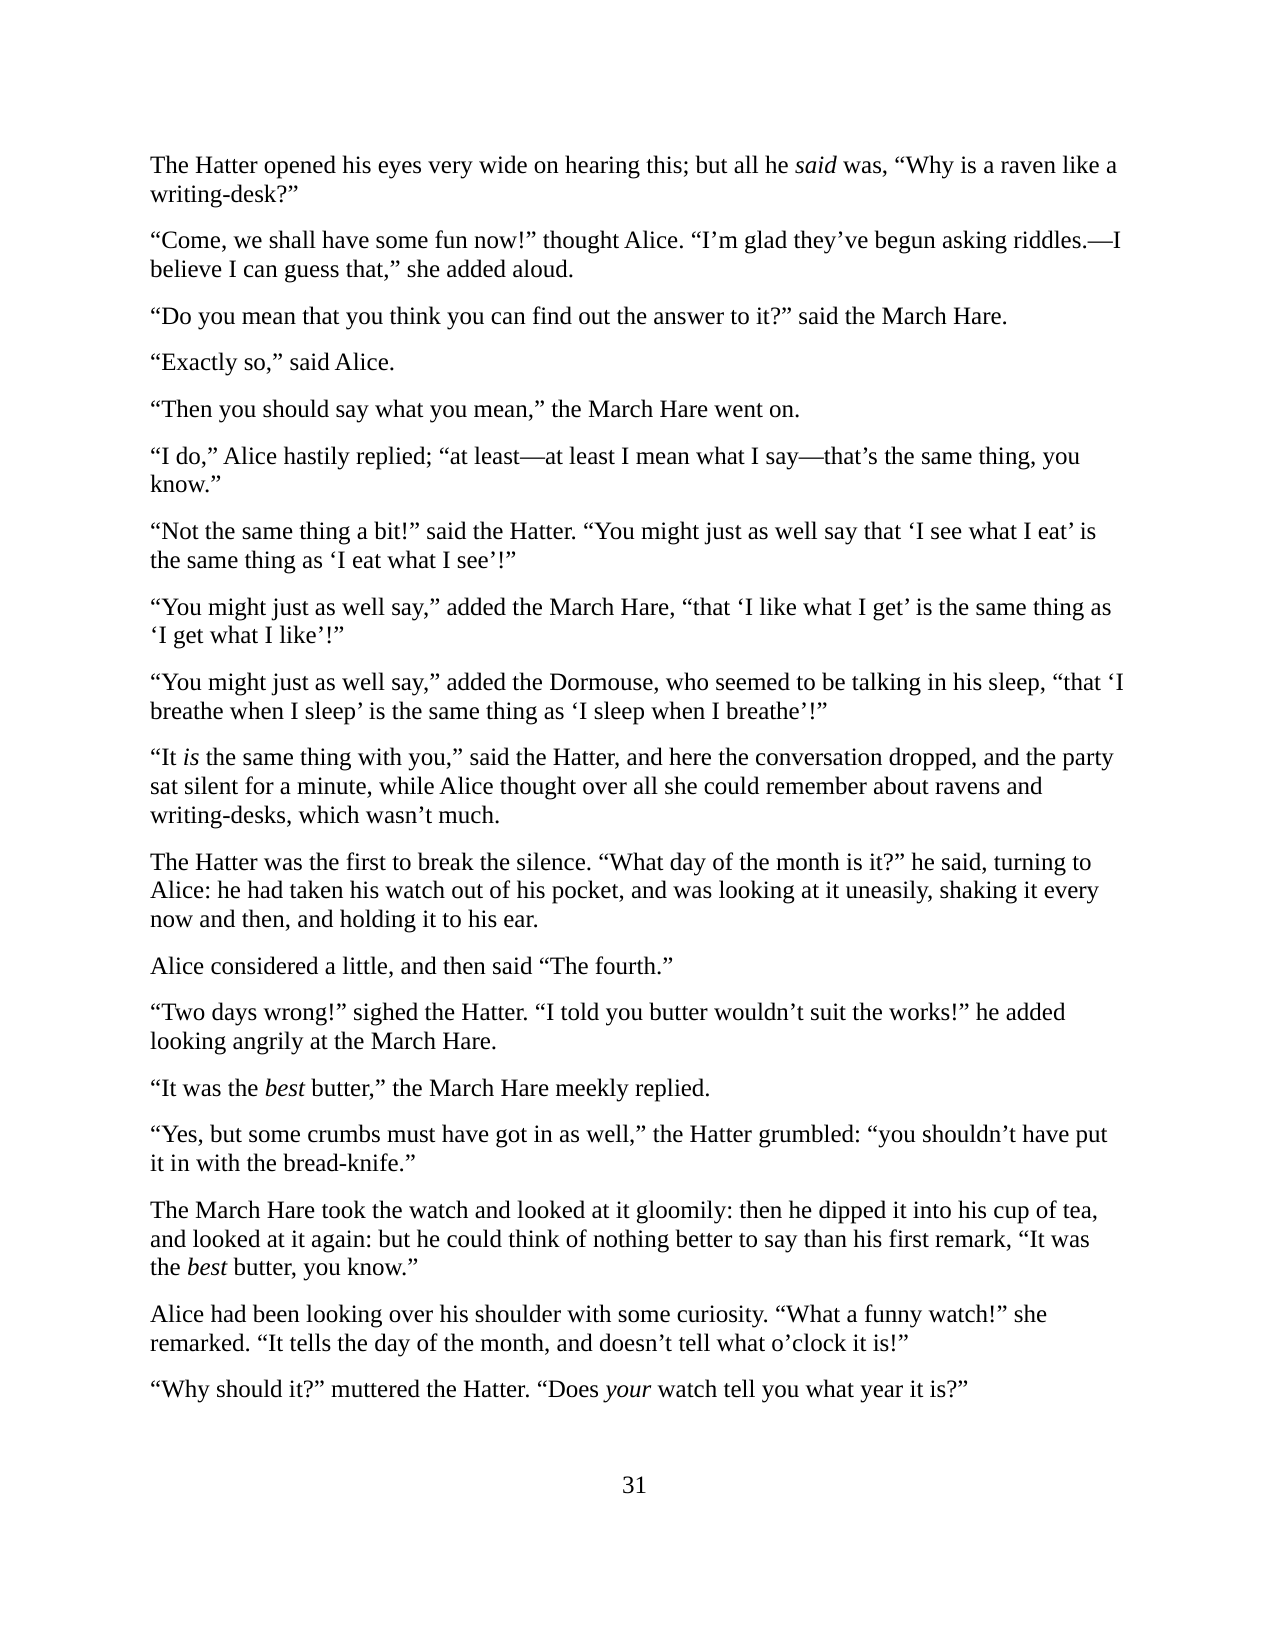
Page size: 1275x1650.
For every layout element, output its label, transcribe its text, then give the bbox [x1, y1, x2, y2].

text “Why should it?” muttered the Hatter. “Does your watch tell you what year it is?” [150, 1374, 1125, 1403]
text “I do,” Alice hastily replied; “at least—at least I mean what I say—that’s the same thing, you know.” [150, 441, 1125, 498]
text The Hatter was the first to break the silence. “What day of the month is it?” he said, turning to Alice: he had taken his watch out of his pocket, and was looking at it uneasily, shaking it every now and then, and holding it to his ear. [150, 847, 1125, 933]
text “Two days wrong!” sighed the Hatter. “I told you butter wouldn’t suit the works!” he added looking angrily at the March Hare. [150, 997, 1125, 1055]
text “Exactly so,” said Alice. [150, 347, 1125, 376]
text “It was the best butter,” the March Hare meekly replied. [150, 1073, 1125, 1102]
text “You might just as well say,” added the Dormouse, who seemed to be talking in his sleep, “that ‘I breathe when I sleep’ is the same thing as ‘I sleep when I breathe’!” [150, 667, 1125, 724]
text “Not the same thing a bit!” said the Hatter. “You might just as well say that ‘I see what I eat’ is the same thing as ‘I eat what I see’!” [150, 516, 1125, 574]
text “Yes, but some crumbs must have got in as well,” the Hatter grumbled: “you shouldn’t have put it in with the bread-knife.” [150, 1119, 1125, 1177]
text “Do you mean that you think you can find out the answer to it?” said the March Hare. [150, 301, 1125, 329]
text The March Hare took the watch and looked at it gloomily: then he dipped it into his cup of tea, and looked at it again: but he could think of nothing better to say than his first remark, “It was the best butter, you know.” [150, 1195, 1125, 1281]
text “You might just as well say,” added the March Hare, “that ‘I like what I get’ is the same thing as ‘I get what I like’!” [150, 592, 1125, 649]
text Alice considered a little, and then said “The fourth.” [150, 951, 1125, 979]
text Alice had been looking over his shoulder with some curiosity. “What a funny watch!” she remarked. “It tells the day of the month, and doesn’t tell what o’clock it is!” [150, 1299, 1125, 1357]
text The Hatter opened his eyes very wide on hearing this; but all he said was, “Why is a raven like a writing-desk?” [150, 150, 1125, 207]
text “Come, we shall have some fun now!” thought Alice. “I’m glad they’ve begun asking riddles.—I believe I can guess that,” she added aloud. [150, 225, 1125, 283]
text “Then you should say what you mean,” the March Hare went on. [150, 394, 1125, 423]
text “It is the same thing with you,” said the Hatter, and here the conversation dropped, and the party sat silent for a minute, while Alice thought over all she could remember about ravens and writing-desks, which wasn’t much. [150, 742, 1125, 829]
